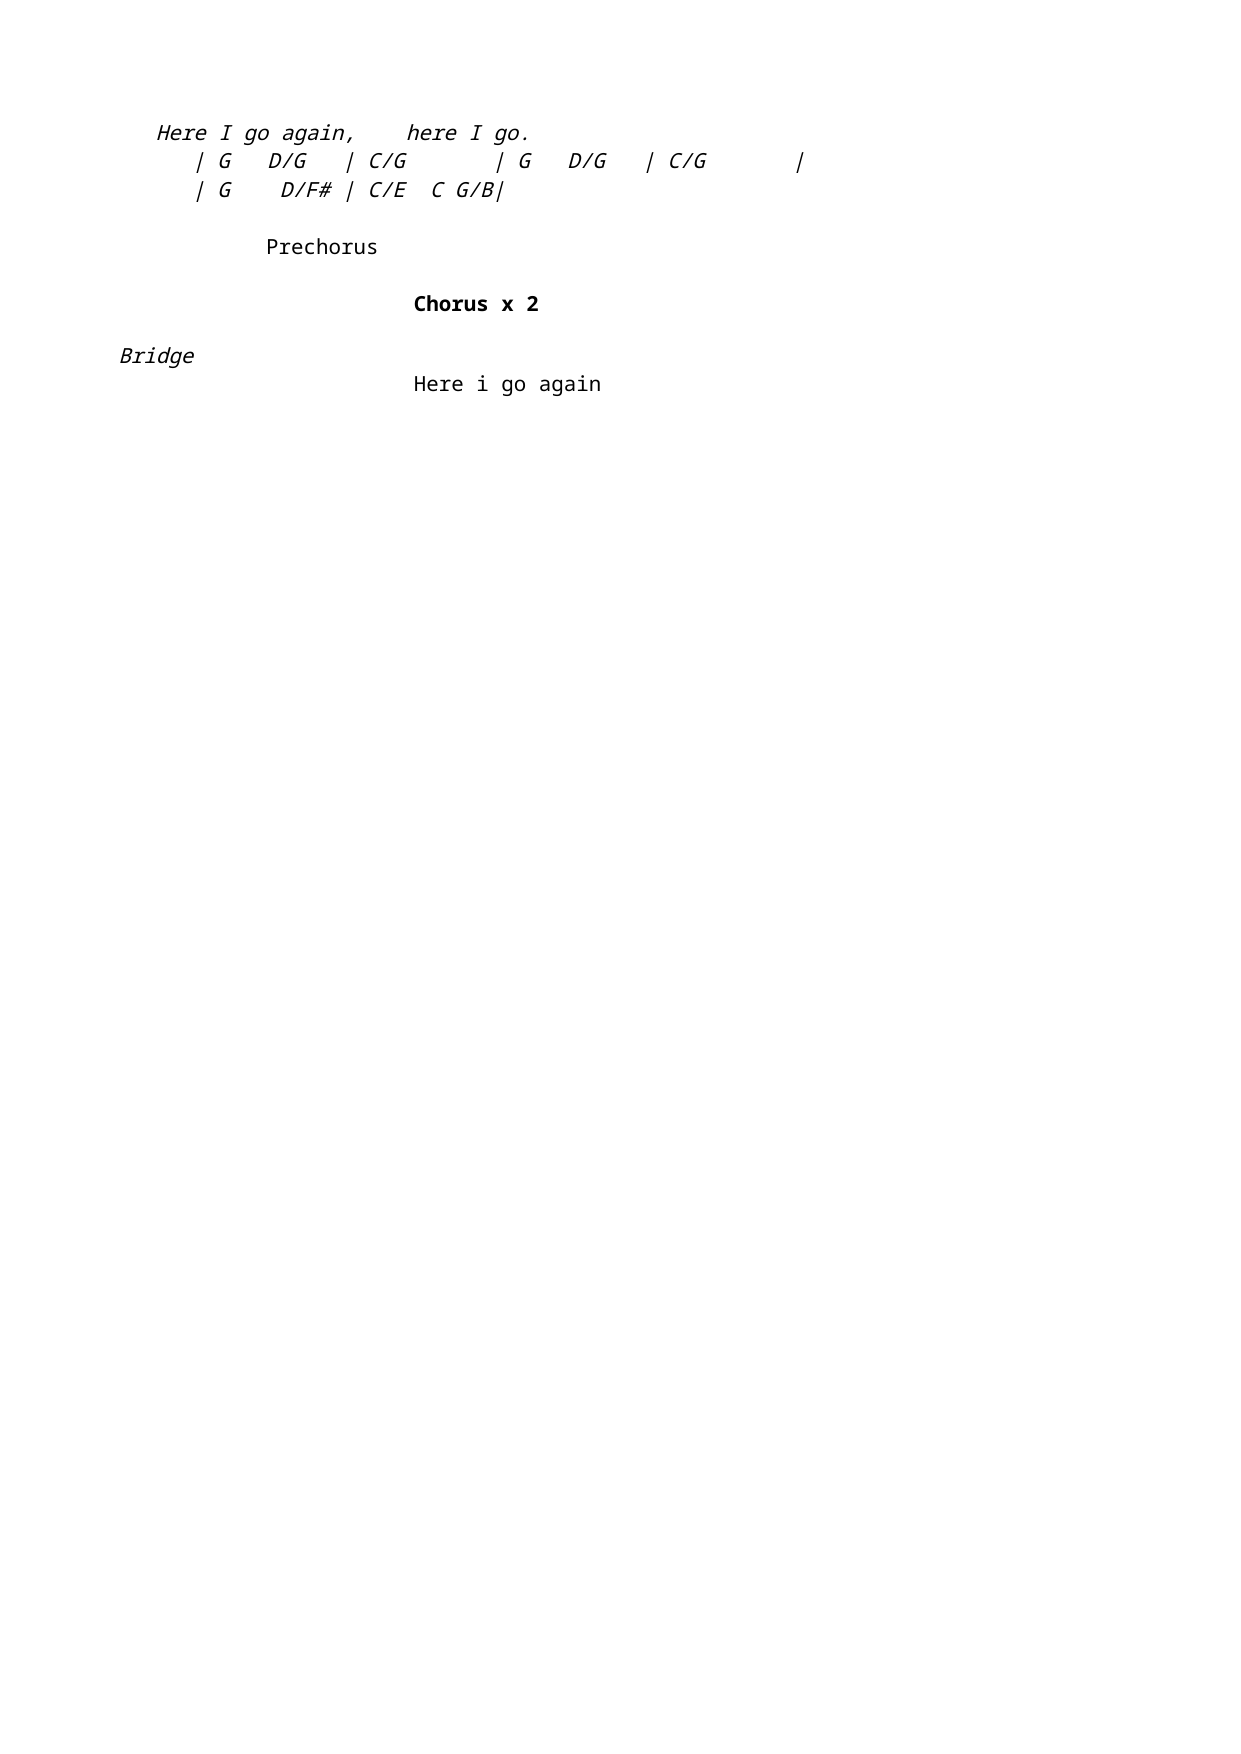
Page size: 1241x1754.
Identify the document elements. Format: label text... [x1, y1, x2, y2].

text | G D/G | C/G | G D/G | C/G | [118, 147, 1122, 175]
text Here I go again, here I go. [118, 118, 1122, 147]
text Bridge [118, 341, 1122, 369]
text Here i go again [118, 369, 1122, 398]
text Prechorus [118, 232, 1122, 260]
text Chorus x 2 [118, 289, 1122, 317]
text | G D/F# | C/E C G/B| [118, 175, 1122, 203]
